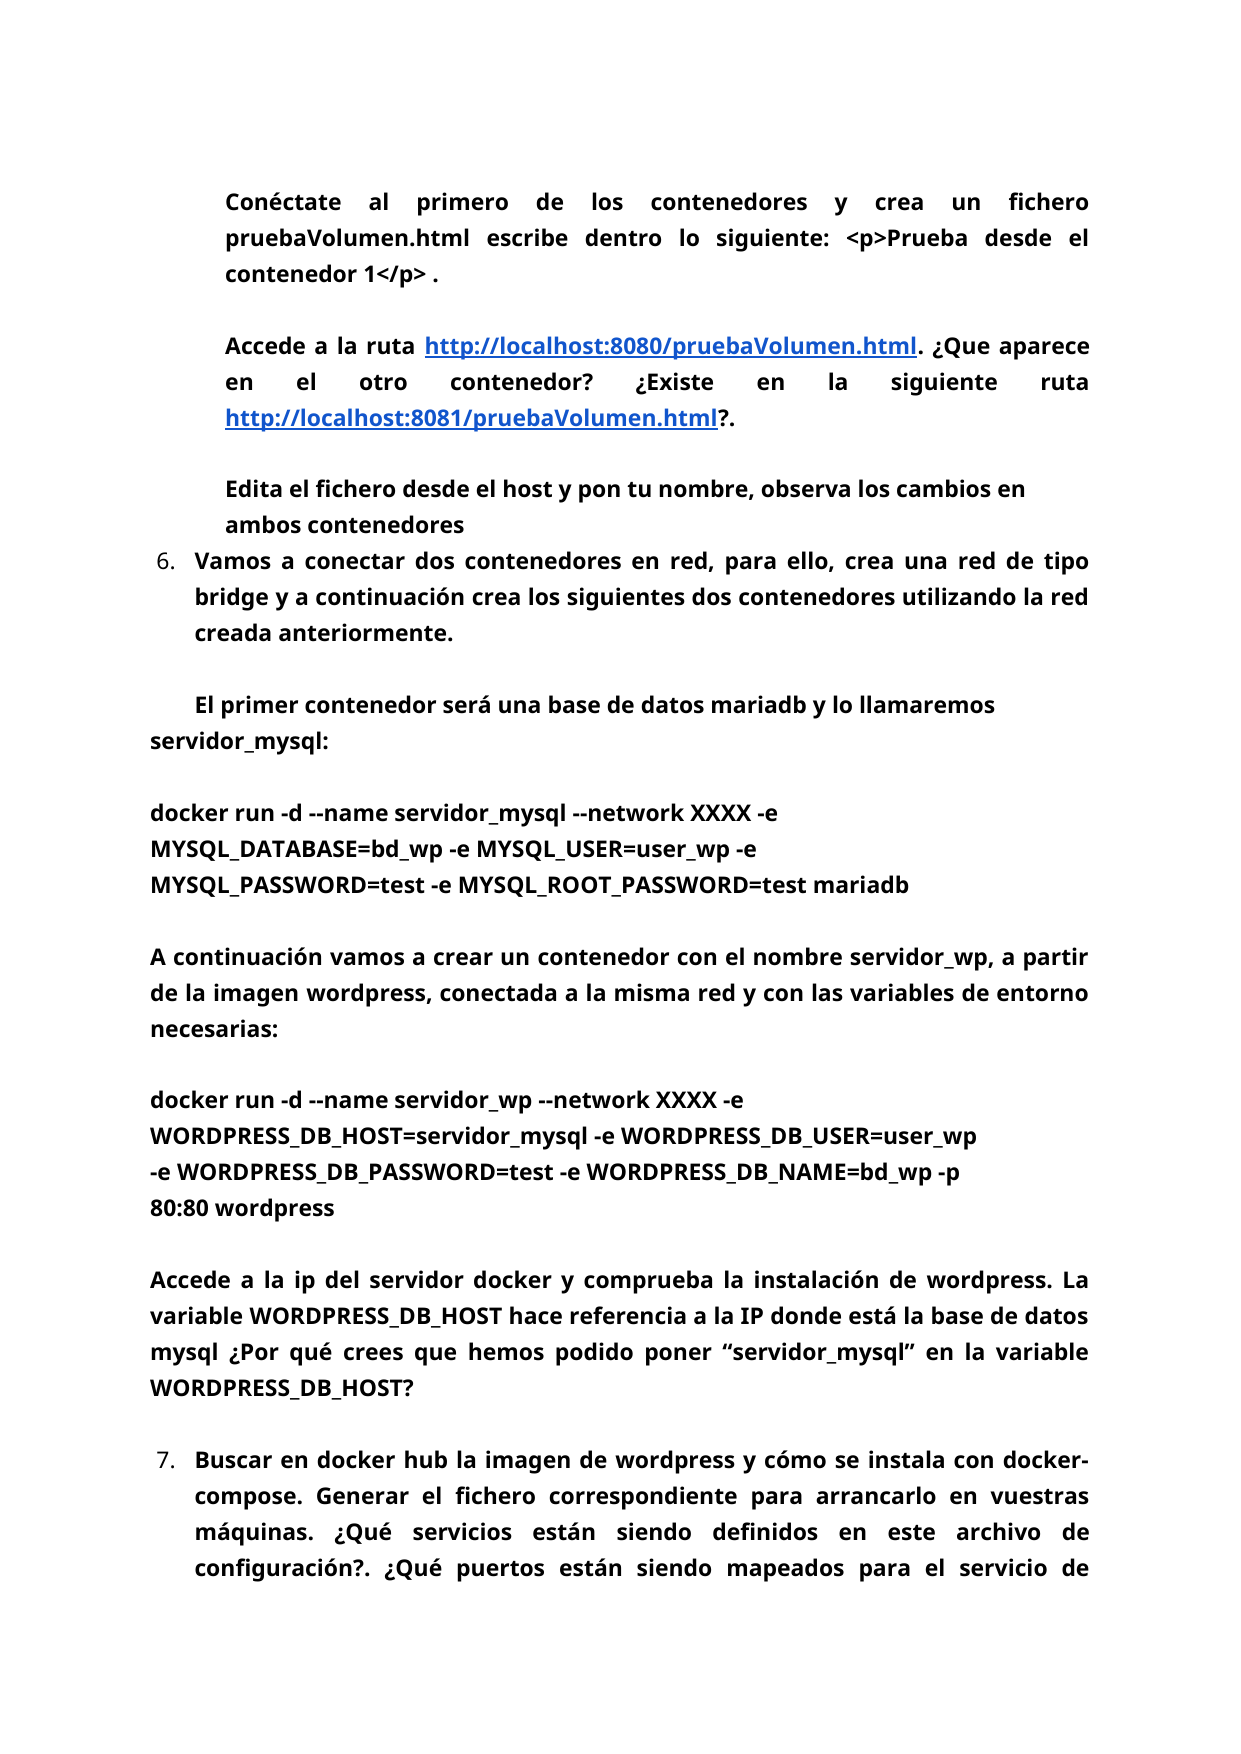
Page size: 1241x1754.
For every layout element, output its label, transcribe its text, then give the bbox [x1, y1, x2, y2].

text Conéctate al primero de los contenedores y crea un fichero pruebaVolumen.html escribe dentro lo siguiente: <p>Prueba desde el contenedor 1</p> . [225, 186, 1090, 289]
text 80:80 wordpress [150, 1192, 1090, 1223]
text servidor_mysql: [150, 725, 1090, 756]
text MYSQL_PASSWORD=test -e MYSQL_ROOT_PASSWORD=test mariadb [150, 869, 1090, 900]
list Vamos a conectar dos contenedores en red, para ello, crea una red de tipo bridge y a continuación crea los siguientes dos contenedores utilizando la red creada anteriormente. [156, 545, 1090, 648]
text -e WORDPRESS_DB_PASSWORD=test -e WORDPRESS_DB_NAME=bd_wp -p [150, 1156, 1090, 1187]
list Buscar en docker hub la imagen de wordpress y cómo se instala con docker-compose. Generar el fichero correspondiente para arrancarlo en vuestras máquinas. ¿Qué servicios están siendo definidos en este archivo de configuración?. ¿Qué puertos están siendo mapeados para el servicio de [156, 1444, 1090, 1583]
text A continuación vamos a crear un contenedor con el nombre servidor_wp, a partir de la imagen wordpress, conectada a la misma red y con las variables de entorno necesarias: [150, 941, 1090, 1044]
text Accede a la ruta http://localhost:8080/pruebaVolumen.html. ¿Que aparece en el otro contenedor? ¿Existe en la siguiente ruta http://localhost:8081/pruebaVolumen.html?. [225, 330, 1090, 433]
text docker run -d --name servidor_wp --network XXXX -e [150, 1084, 1090, 1116]
text WORDPRESS_DB_HOST=servidor_mysql -e WORDPRESS_DB_USER=user_wp [150, 1120, 1090, 1152]
text Accede a la ip del servidor docker y comprueba la instalación de wordpress. La variable WORDPRESS_DB_HOST hace referencia a la IP donde está la base de datos mysql ¿Por qué crees que hemos podido poner “servidor_mysql” en la variable WORDPRESS_DB_HOST? [150, 1264, 1090, 1403]
text Edita el fichero desde el host y pon tu nombre, observa los cambios en [225, 473, 1090, 505]
text MYSQL_DATABASE=bd_wp -e MYSQL_USER=user_wp -e [150, 833, 1090, 864]
text ambos contenedores [225, 509, 1090, 541]
text El primer contenedor será una base de datos mariadb y lo llamaremos [194, 689, 1090, 720]
text docker run -d --name servidor_mysql --network XXXX -e [150, 797, 1090, 828]
